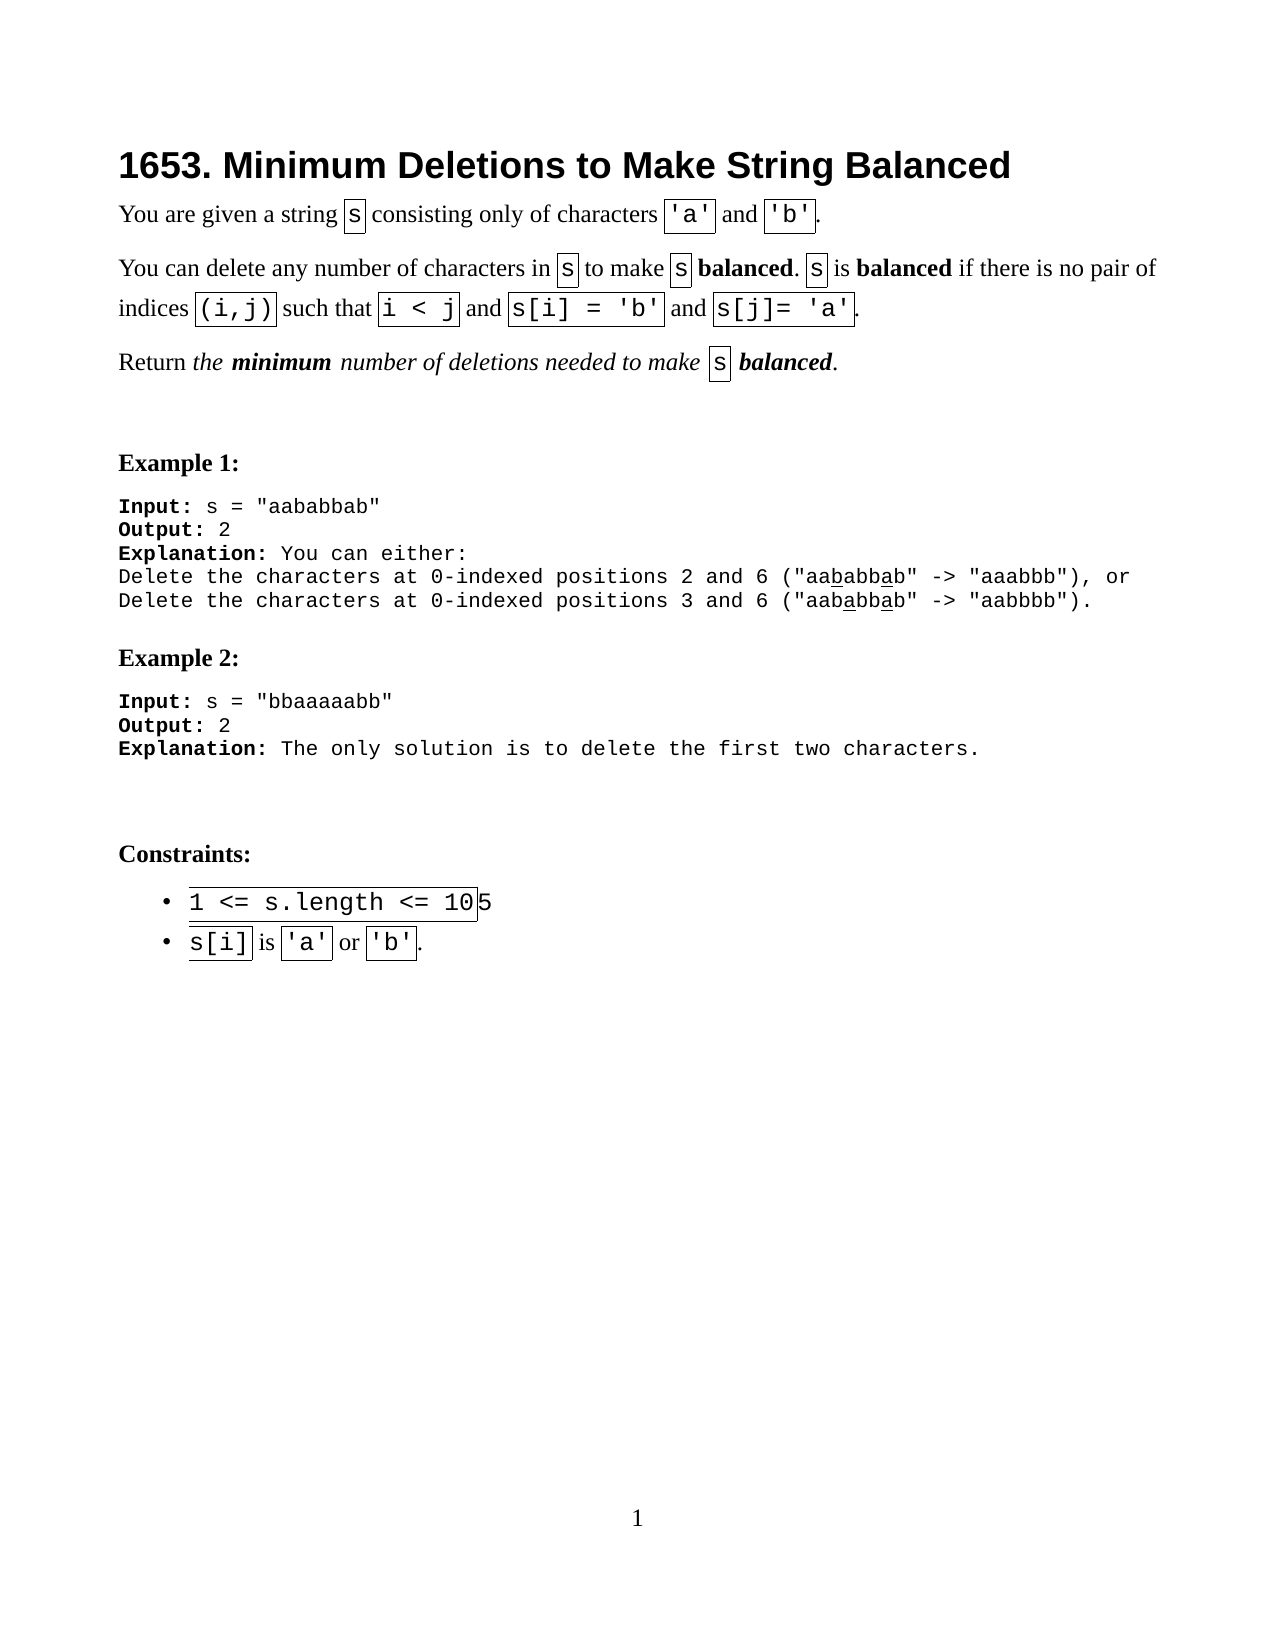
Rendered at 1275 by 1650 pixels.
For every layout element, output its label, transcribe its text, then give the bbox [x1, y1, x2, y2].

text Return the minimum number of deletions needed to make [118, 346, 709, 381]
text Input: s = "bbaaaaabb" [118, 691, 1157, 714]
text 'b'​​​​ [765, 200, 815, 233]
list 1 <= s.length <= 105 [478, 887, 1157, 921]
list s[i] is 'a' or 'b'​​. [162, 926, 252, 960]
list s[i] is 'a' or 'b'​​. [253, 926, 281, 960]
text Explanation: You can either: [118, 543, 1157, 567]
list 1 <= s.length <= 105 [162, 887, 477, 921]
text You are given a string [118, 199, 344, 233]
text s [710, 347, 730, 381]
list s[i] is 'a' or 'b'​​. [417, 926, 1157, 960]
text Output: 2 [118, 519, 1157, 543]
text Delete the characters at 0-indexed positions 2 and 6 ("aababbab" -> "aaabbb"), or [118, 567, 1157, 590]
list s[i] is 'a' or 'b'​​. [367, 927, 416, 960]
text 'a' [665, 200, 715, 233]
list s[i] is 'a' or 'b'​​. [333, 926, 366, 960]
text Constraints: [118, 839, 1157, 868]
text consisting only of characters [366, 199, 664, 233]
text s [345, 200, 365, 233]
text Input: s = "aababbab" [118, 496, 1157, 519]
text Explanation: The only solution is to delete the first two characters. [118, 738, 1157, 762]
text balanced. [731, 346, 1157, 381]
text Example 1: [118, 448, 1157, 477]
list s[i] is 'a' or 'b'​​. [282, 927, 332, 960]
text . [816, 199, 1157, 233]
subtitle 1653. Minimum Deletions to Make String Balanced [118, 143, 1157, 186]
text Output: 2 [118, 714, 1157, 738]
text You can delete any number of characters in s to make s balanced. s is balanced if there is no pair of indices (i,j) such that i < j and s[i] = 'b' and s[j]= 'a'. [118, 253, 1157, 327]
text and [716, 199, 764, 233]
text Example 2: [118, 643, 1157, 672]
text Delete the characters at 0-indexed positions 3 and 6 ("aababbab" -> "aabbbb"). [118, 590, 1157, 614]
